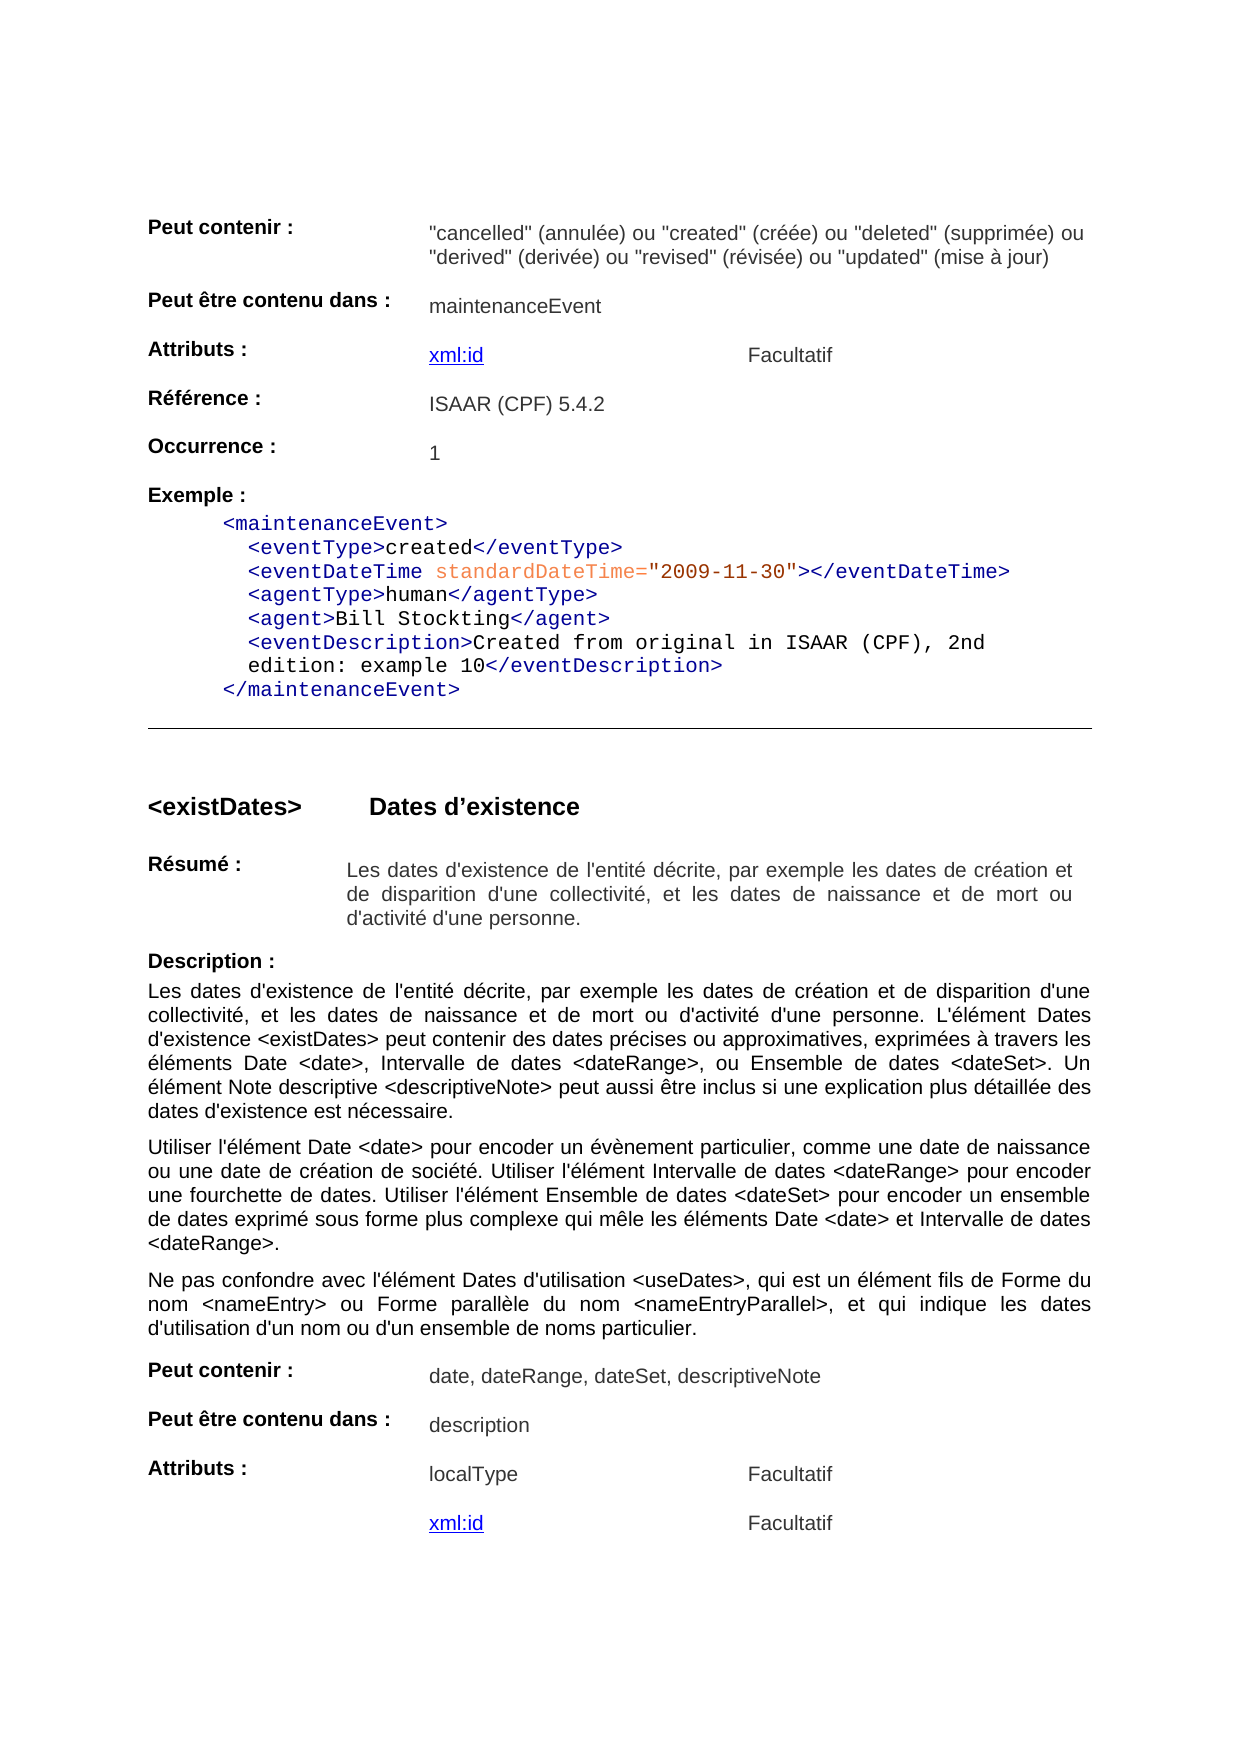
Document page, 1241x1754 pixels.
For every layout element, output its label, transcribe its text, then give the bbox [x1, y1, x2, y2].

table_cell localType [429, 1450, 748, 1499]
text Ne pas confondre avec l'élément Dates d'utilisation <useDates>, qui est un élément fils de Forme du nom <nameEntry> ou Forme parallèle du nom <nameEntryParallel>, et qui indique les dates d'utilisation d'un nom ou d'un ensemble de noms particulier. [148, 1267, 1092, 1339]
text <maintenanceEvent> <eventType>created</eventType> <eventDateTime standardDateTime="2009-11-30"></eventDateTime> <agentType>human</agentType> <agent>Bill Stockting</agent> <eventDescription>Created from original in ISAAR (CPF), 2nd [148, 513, 1092, 655]
table_cell description [429, 1401, 1085, 1450]
text Exemple : [148, 483, 1092, 507]
table_header Les dates d'existence de l'entité décrite, par exemple les dates de création et de disparition d'une collectivité, et les dates de naissance et de mort ou d'activité d'une personne. [335, 846, 1085, 942]
table_cell Peut être contenu dans : [148, 1401, 429, 1450]
table_cell Peut être contenu dans : [148, 281, 429, 330]
table_cell maintenanceEvent [429, 281, 1085, 330]
table_cell Référence : [148, 379, 429, 428]
table_cell Attributs : [148, 1450, 429, 1499]
table_cell Facultatif [748, 330, 1085, 379]
table_cell Occurrence : [148, 428, 429, 477]
table_cell xml:id [429, 330, 748, 379]
table_cell xml:id [429, 1499, 748, 1548]
table_header Peut contenir : [148, 1352, 429, 1401]
table_cell [148, 1499, 429, 1548]
table_cell 1 [429, 428, 1085, 477]
text Les dates d'existence de l'entité décrite, par exemple les dates de création et de disparition d'une collectivité, et les dates de naissance et de mort ou d'activité d'une personne. L'élément Dates d'existence <existDates> peut contenir des dates précises ou approximatives, exprimées à travers les éléments Date <date>, Intervalle de dates <dateRange>, ou Ensemble de dates <dateSet>. Un élément Note descriptive <descriptiveNote> peut aussi être inclus si une explication plus détaillée des dates d'existence est nécessaire. [148, 979, 1092, 1123]
table_header date, dateRange, dateSet, descriptiveNote [429, 1352, 1085, 1401]
text <existDates> Dates d’existence [148, 792, 1092, 821]
text Utiliser l'élément Date <date> pour encoder un évènement particulier, comme une date de naissance ou une date de création de société. Utiliser l'élément Intervalle de dates <dateRange> pour encoder une fourchette de dates. Utiliser l'élément Ensemble de dates <dateSet> pour encoder un ensemble de dates exprimé sous forme plus complexe qui mêle les éléments Date <date> et Intervalle de dates <dateRange>. [148, 1135, 1092, 1255]
text edition: example 10</eventDescription> </maintenanceEvent> [148, 655, 1092, 703]
table_cell Facultatif [748, 1450, 1085, 1499]
table_cell ISAAR (CPF) 5.4.2 [429, 379, 1085, 428]
table_cell Facultatif [748, 1499, 1085, 1548]
table_header Peut contenir : [148, 208, 429, 281]
table_header "cancelled" (annulée) ou "created" (créée) ou "deleted" (supprimée) ou "derived" (derivée) ou "revised" (révisée) ou "updated" (mise à jour) [429, 208, 1085, 281]
text Description : [148, 949, 1092, 973]
table_header Résumé : [136, 846, 335, 942]
table_cell Attributs : [148, 330, 429, 379]
